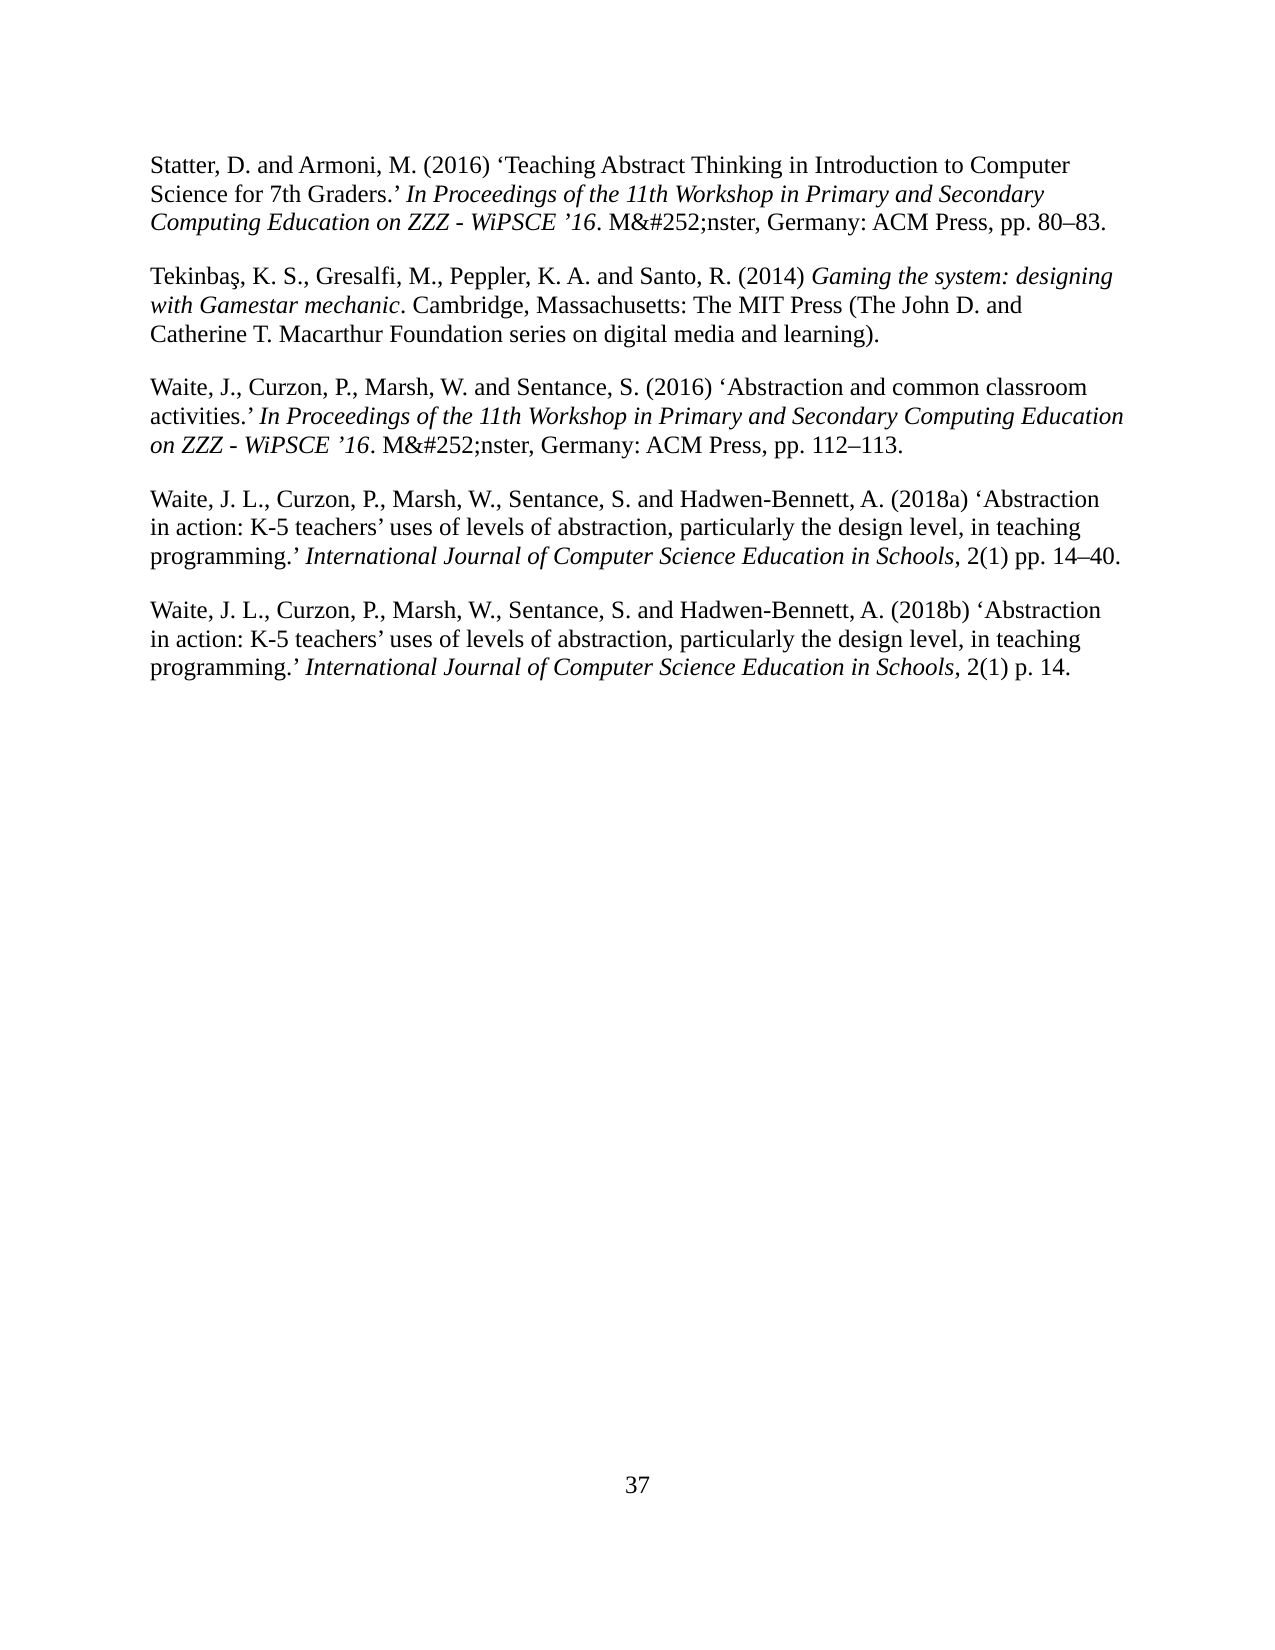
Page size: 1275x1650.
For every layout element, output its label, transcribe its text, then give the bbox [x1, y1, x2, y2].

text Statter, D. and Armoni, M. (2016) ‘Teaching Abstract Thinking in Introduction to Computer Science for 7th Graders.’ In Proceedings of the 11th Workshop in Primary and Secondary Computing Education on ZZZ - WiPSCE ’16. M&#252;nster, Germany: ACM Press, pp. 80–83. [150, 150, 1125, 236]
text Waite, J., Curzon, P., Marsh, W. and Sentance, S. (2016) ‘Abstraction and common classroom activities.’ In Proceedings of the 11th Workshop in Primary and Secondary Computing Education on ZZZ - WiPSCE ’16. M&#252;nster, Germany: ACM Press, pp. 112–113. [150, 372, 1125, 459]
text Waite, J. L., Curzon, P., Marsh, W., Sentance, S. and Hadwen-Bennett, A. (2018a) ‘Abstraction in action: K-5 teachers’ uses of levels of abstraction, particularly the design level, in teaching programming.’ International Journal of Computer Science Education in Schools, 2(1) pp. 14–40. [150, 484, 1125, 570]
text Waite, J. L., Curzon, P., Marsh, W., Sentance, S. and Hadwen-Bennett, A. (2018b) ‘Abstraction in action: K-5 teachers’ uses of levels of abstraction, particularly the design level, in teaching programming.’ International Journal of Computer Science Education in Schools, 2(1) p. 14. [150, 595, 1125, 681]
text Tekinbaş, K. S., Gresalfi, M., Peppler, K. A. and Santo, R. (2014) Gaming the system: designing with Gamestar mechanic. Cambridge, Massachusetts: The MIT Press (The John D. and Catherine T. Macarthur Foundation series on digital media and learning). [150, 261, 1125, 347]
